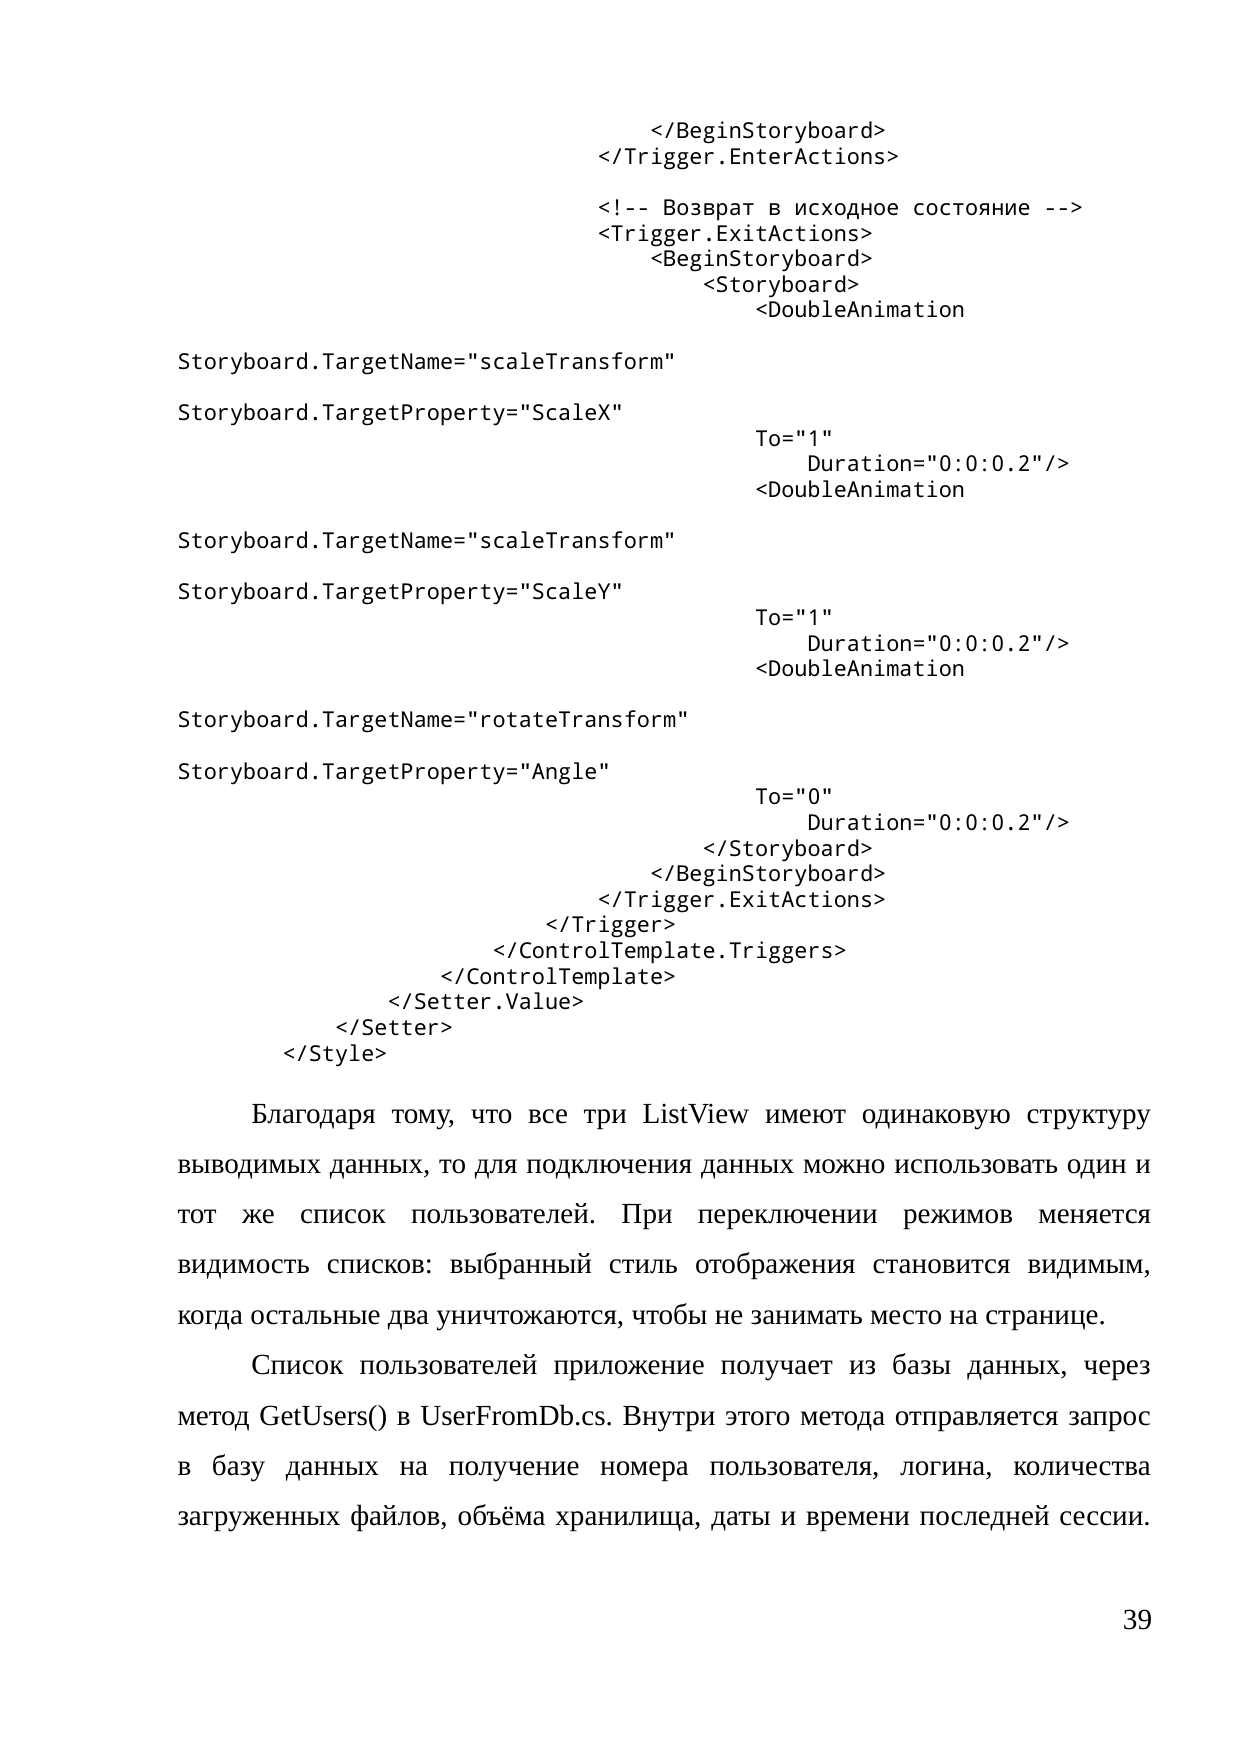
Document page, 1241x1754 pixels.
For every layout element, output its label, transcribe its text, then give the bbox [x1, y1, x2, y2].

text </Trigger.ExitActions> [177, 887, 1152, 912]
text Duration="0:0:0.2"/> [177, 631, 1152, 656]
text </Trigger.EnterActions> [177, 144, 1152, 169]
text </ControlTemplate> [177, 964, 1152, 989]
text </Setter> [177, 1015, 1152, 1041]
text Duration="0:0:0.2"/> [177, 451, 1152, 477]
text <DoubleAnimation [177, 477, 1152, 502]
text Storyboard.TargetName="rotateTransform" [177, 682, 1152, 733]
text To="1" [177, 426, 1152, 451]
text </Storyboard> [177, 836, 1152, 861]
text </BeginStoryboard> [177, 861, 1152, 887]
text Благодаря тому, что все три ListView имеют одинаковую структуру выводимых данных, то для подключения данных можно использовать один и тот же список пользователей. При переключении режимов меняется видимость списков: выбранный стиль отображения становится видимым, когда остальные два уничтожаются, чтобы не занимать место на странице. [177, 1096, 1152, 1331]
text <DoubleAnimation [177, 297, 1152, 323]
text Storyboard.TargetProperty="ScaleY" [177, 554, 1152, 605]
text </ControlTemplate.Triggers> [177, 938, 1152, 964]
text </Trigger> [177, 912, 1152, 938]
text </Setter.Value> [177, 989, 1152, 1015]
text </BeginStoryboard> [177, 118, 1152, 144]
text <DoubleAnimation [177, 656, 1152, 682]
text To="1" [177, 605, 1152, 631]
text Duration="0:0:0.2"/> [177, 810, 1152, 836]
text Storyboard.TargetProperty="Angle" [177, 733, 1152, 784]
text <Trigger.ExitActions> [177, 221, 1152, 246]
text <BeginStoryboard> [177, 246, 1152, 272]
text <!-- Возврат в исходное состояние --> [177, 195, 1152, 221]
text Storyboard.TargetName="scaleTransform" [177, 502, 1152, 554]
text Список пользователей приложение получает из базы данных, через метод GetUsers() в UserFromDb.cs. Внутри этого метода отправляется запрос в базу данных на получение номера пользователя, логина, количества загруженных файлов, объёма хранилища, даты и времени последней сессии. [177, 1347, 1152, 1532]
text Storyboard.TargetProperty="ScaleX" [177, 374, 1152, 426]
text Storyboard.TargetName="scaleTransform" [177, 323, 1152, 374]
text </Style> [177, 1041, 1152, 1066]
text <Storyboard> [177, 272, 1152, 297]
text To="0" [177, 784, 1152, 810]
